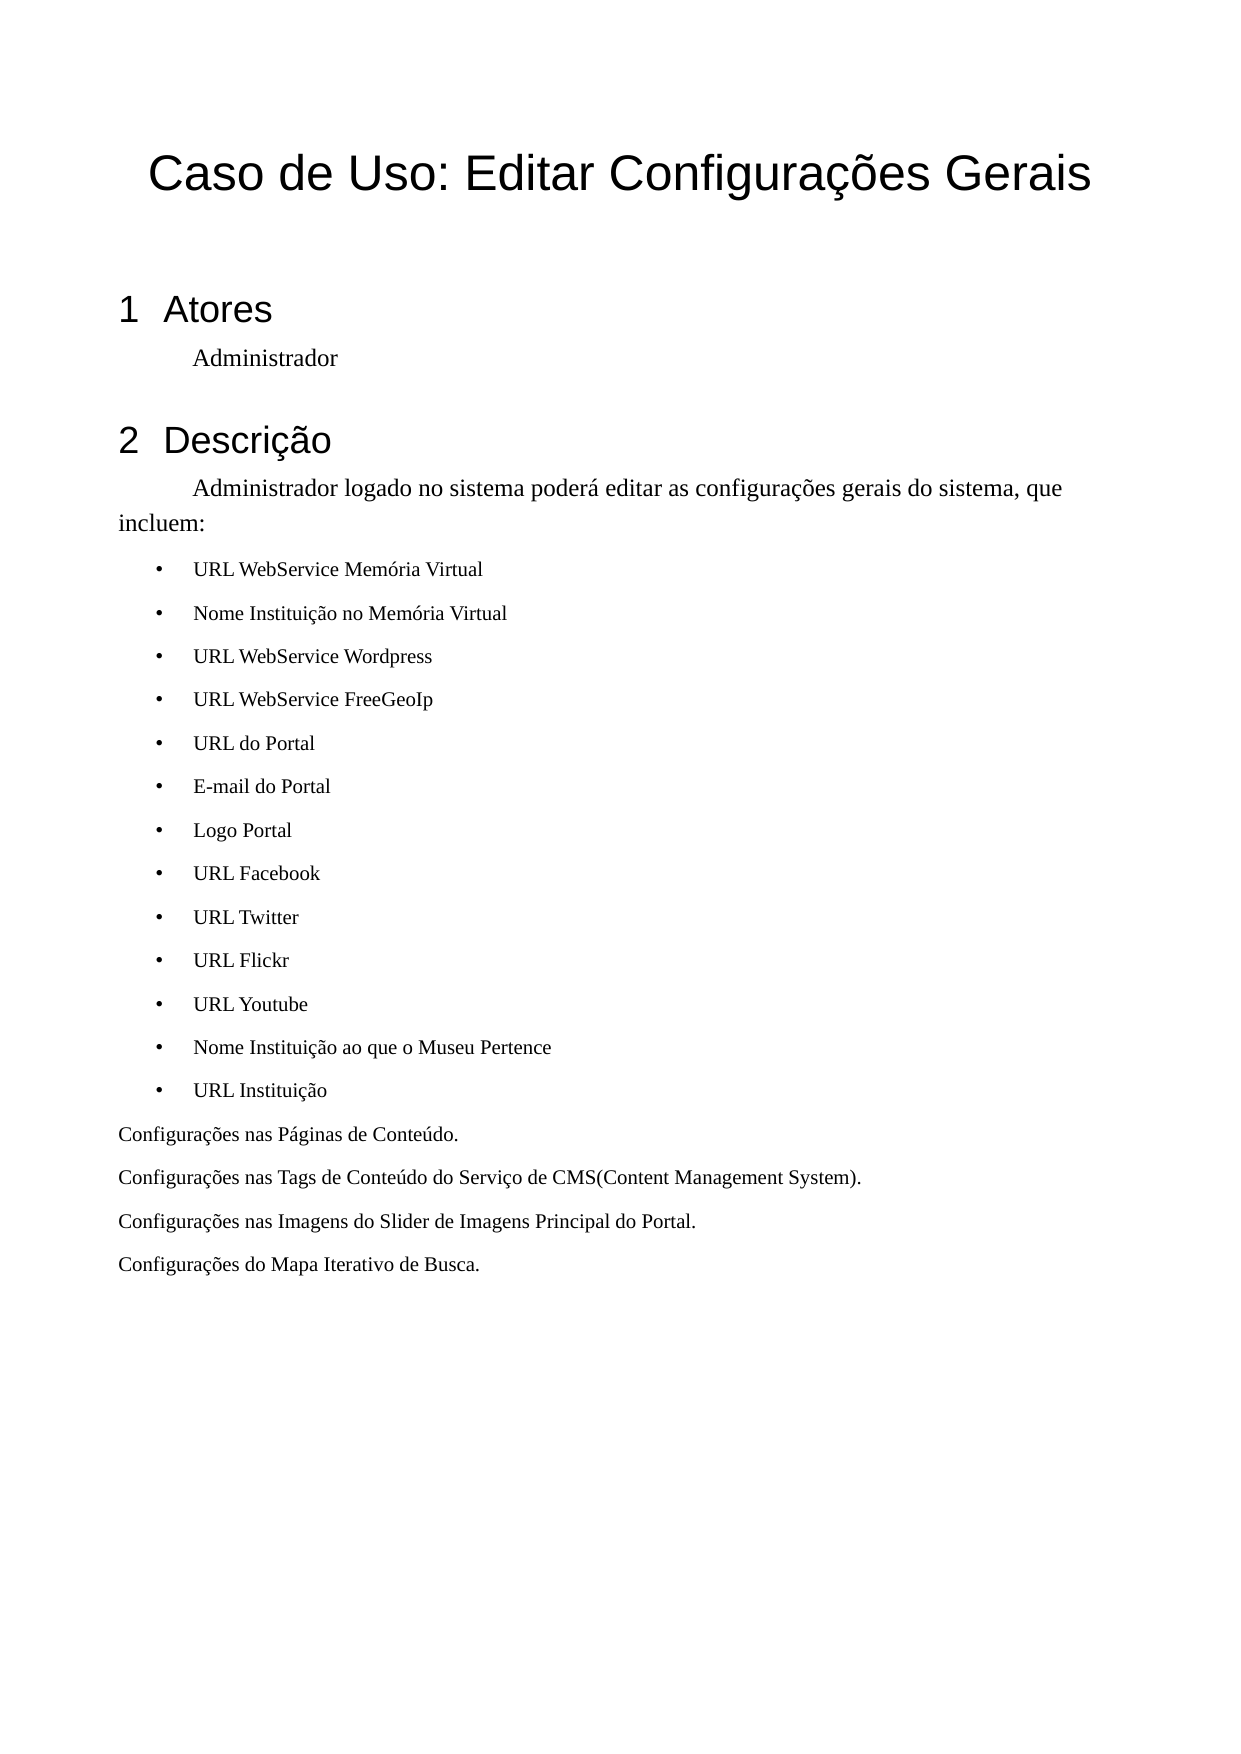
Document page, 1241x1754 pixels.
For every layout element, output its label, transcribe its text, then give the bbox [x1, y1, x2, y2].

list URL Twitter [156, 904, 1122, 929]
list URL WebService Memória Virtual [156, 557, 1122, 581]
text Configurações do Mapa Iterativo de Busca. [118, 1252, 1122, 1276]
list URL Youtube [156, 991, 1122, 1016]
list URL Flickr [156, 948, 1122, 972]
text Administrador logado no sistema poderá editar as configurações gerais do sistema, que incluem: [118, 473, 1122, 537]
list URL Facebook [156, 861, 1122, 885]
title Caso de Uso: Editar Configurações Gerais [118, 143, 1122, 201]
list URL do Portal [156, 731, 1122, 755]
text Configurações nas Imagens do Slider de Imagens Principal do Portal. [118, 1209, 1122, 1233]
list Nome Instituição ao que o Museu Pertence [156, 1035, 1122, 1059]
subtitle Descrição [118, 417, 1122, 461]
list Nome Instituição no Memória Virtual [156, 601, 1122, 624]
text Configurações nas Tags de Conteúdo do Serviço de CMS(Content Management System). [118, 1165, 1122, 1189]
list URL Instituição [156, 1078, 1122, 1102]
text Configurações nas Páginas de Conteúdo. [118, 1122, 1122, 1146]
subtitle Atores [118, 287, 1122, 331]
list URL WebService FreeGeoIp [156, 687, 1122, 711]
list E-mail do Portal [156, 774, 1122, 798]
list URL WebService Wordpress [156, 644, 1122, 668]
list Logo Portal [156, 818, 1122, 842]
text Administrador [118, 343, 1122, 372]
